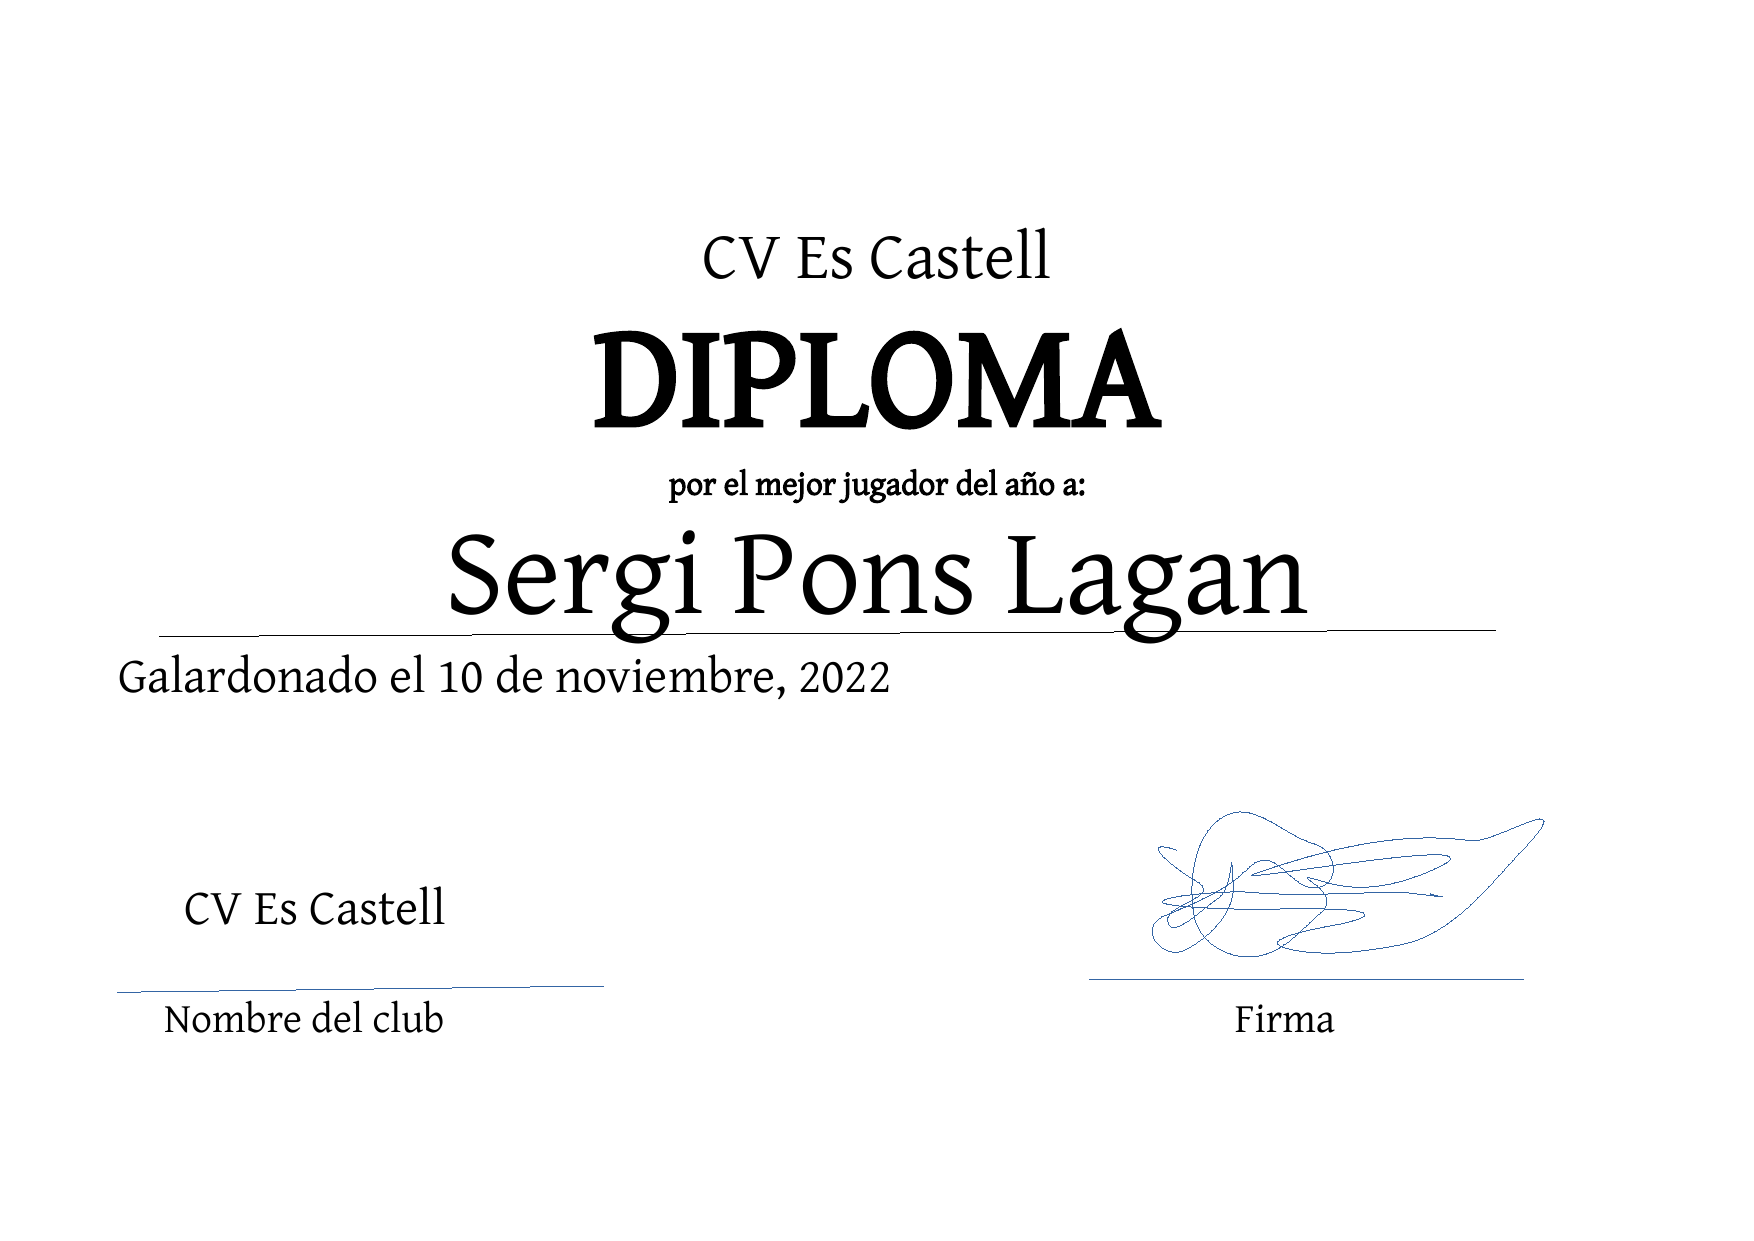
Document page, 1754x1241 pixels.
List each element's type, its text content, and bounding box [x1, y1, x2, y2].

text por el mejor jugador del año a: [118, 465, 1636, 504]
text Galardonado el 10 de noviembre, 2022 [118, 648, 1636, 706]
text CV Es Castell [118, 880, 1636, 938]
text CV Es Castell [118, 219, 1636, 296]
text DIPLOMA [118, 296, 1636, 465]
text Sergi Pons Lagan [118, 504, 1636, 648]
text Nombre del club Firma [118, 996, 1636, 1044]
